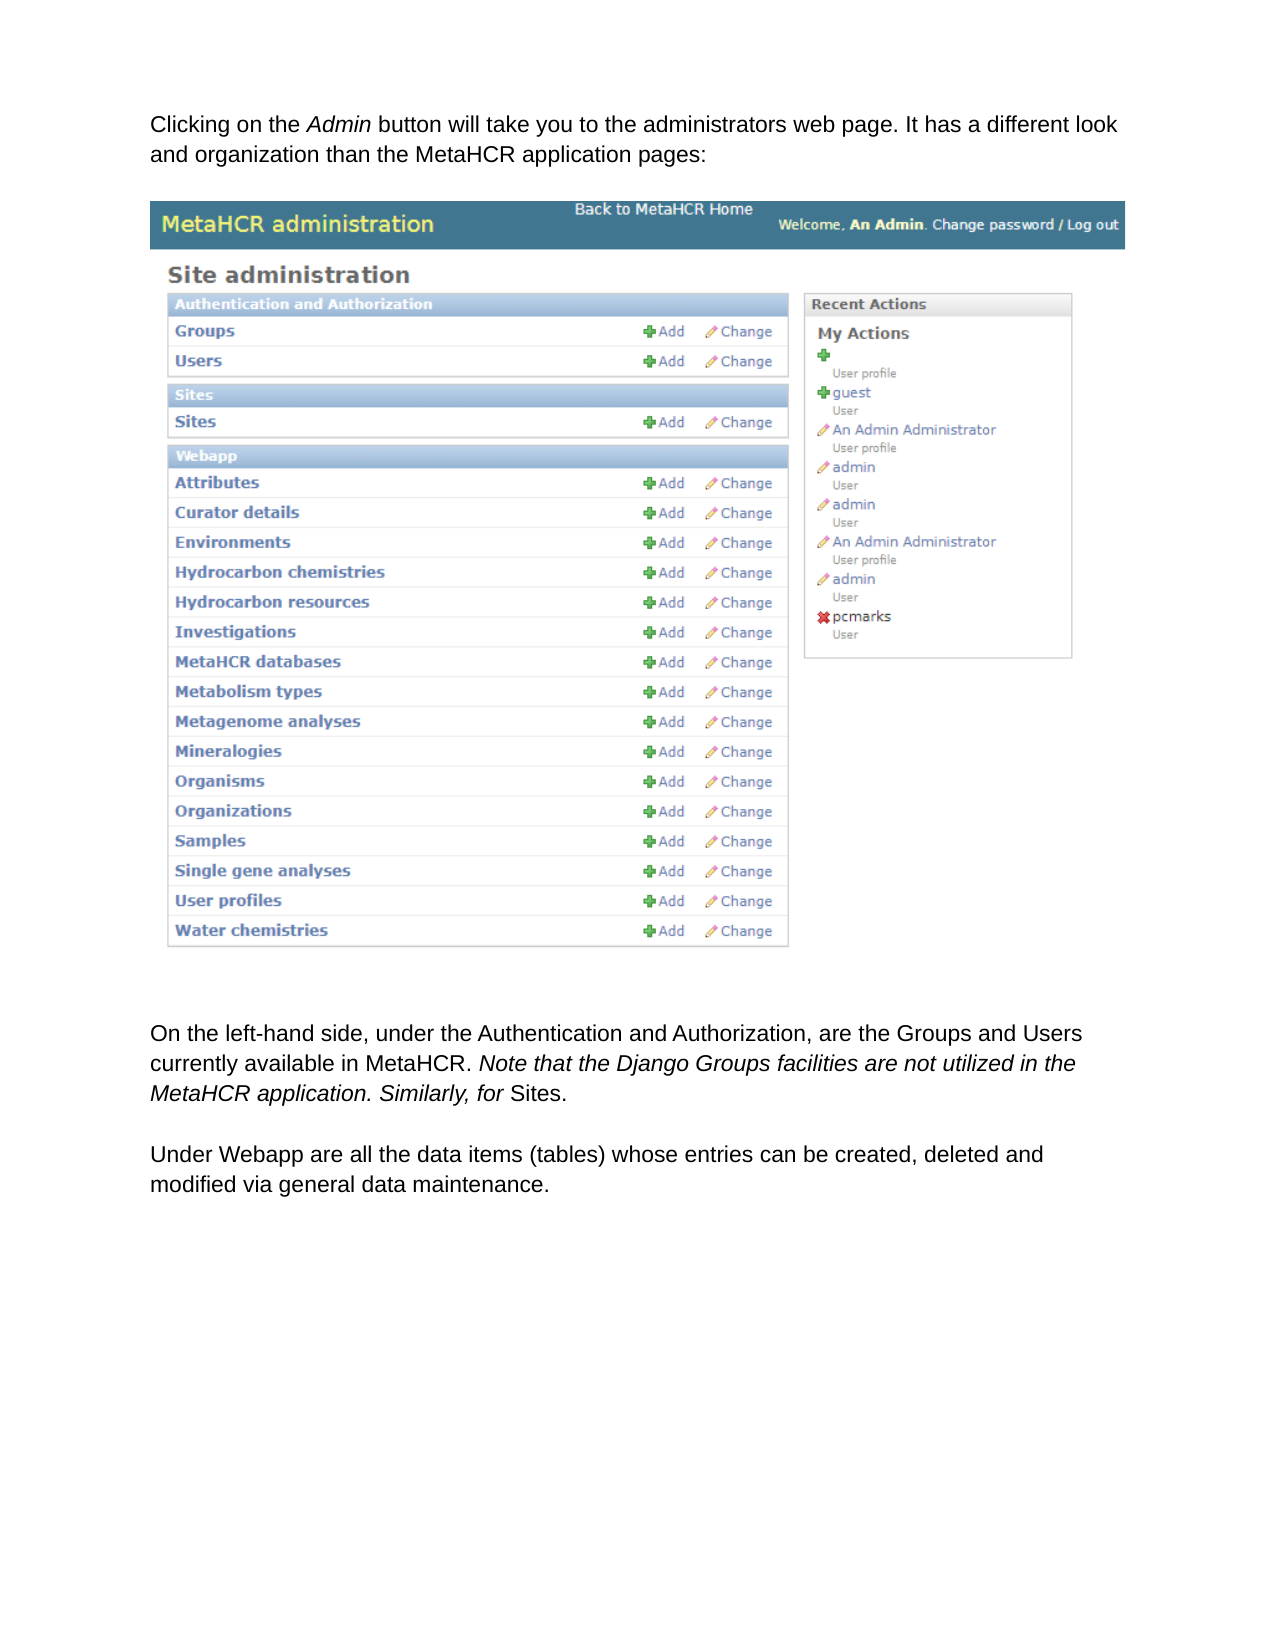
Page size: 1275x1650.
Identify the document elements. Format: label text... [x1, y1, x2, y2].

picture [150, 201, 1125, 956]
text On the left-hand side, under the Authentication and Authorization, are the Groups and Users currently available in MetaHCR. Note that the Django Groups facilities are not utilized in the MetaHCR application. Similarly, for Sites. [150, 1020, 1125, 1107]
text Under Webapp are all the data items (tables) whose entries can be created, deleted and modified via general data maintenance. [150, 1141, 1125, 1197]
text Clicking on the Admin button will take you to the administrators web page. It has a different look and organization than the MetaHCR application pages: [150, 111, 1125, 168]
